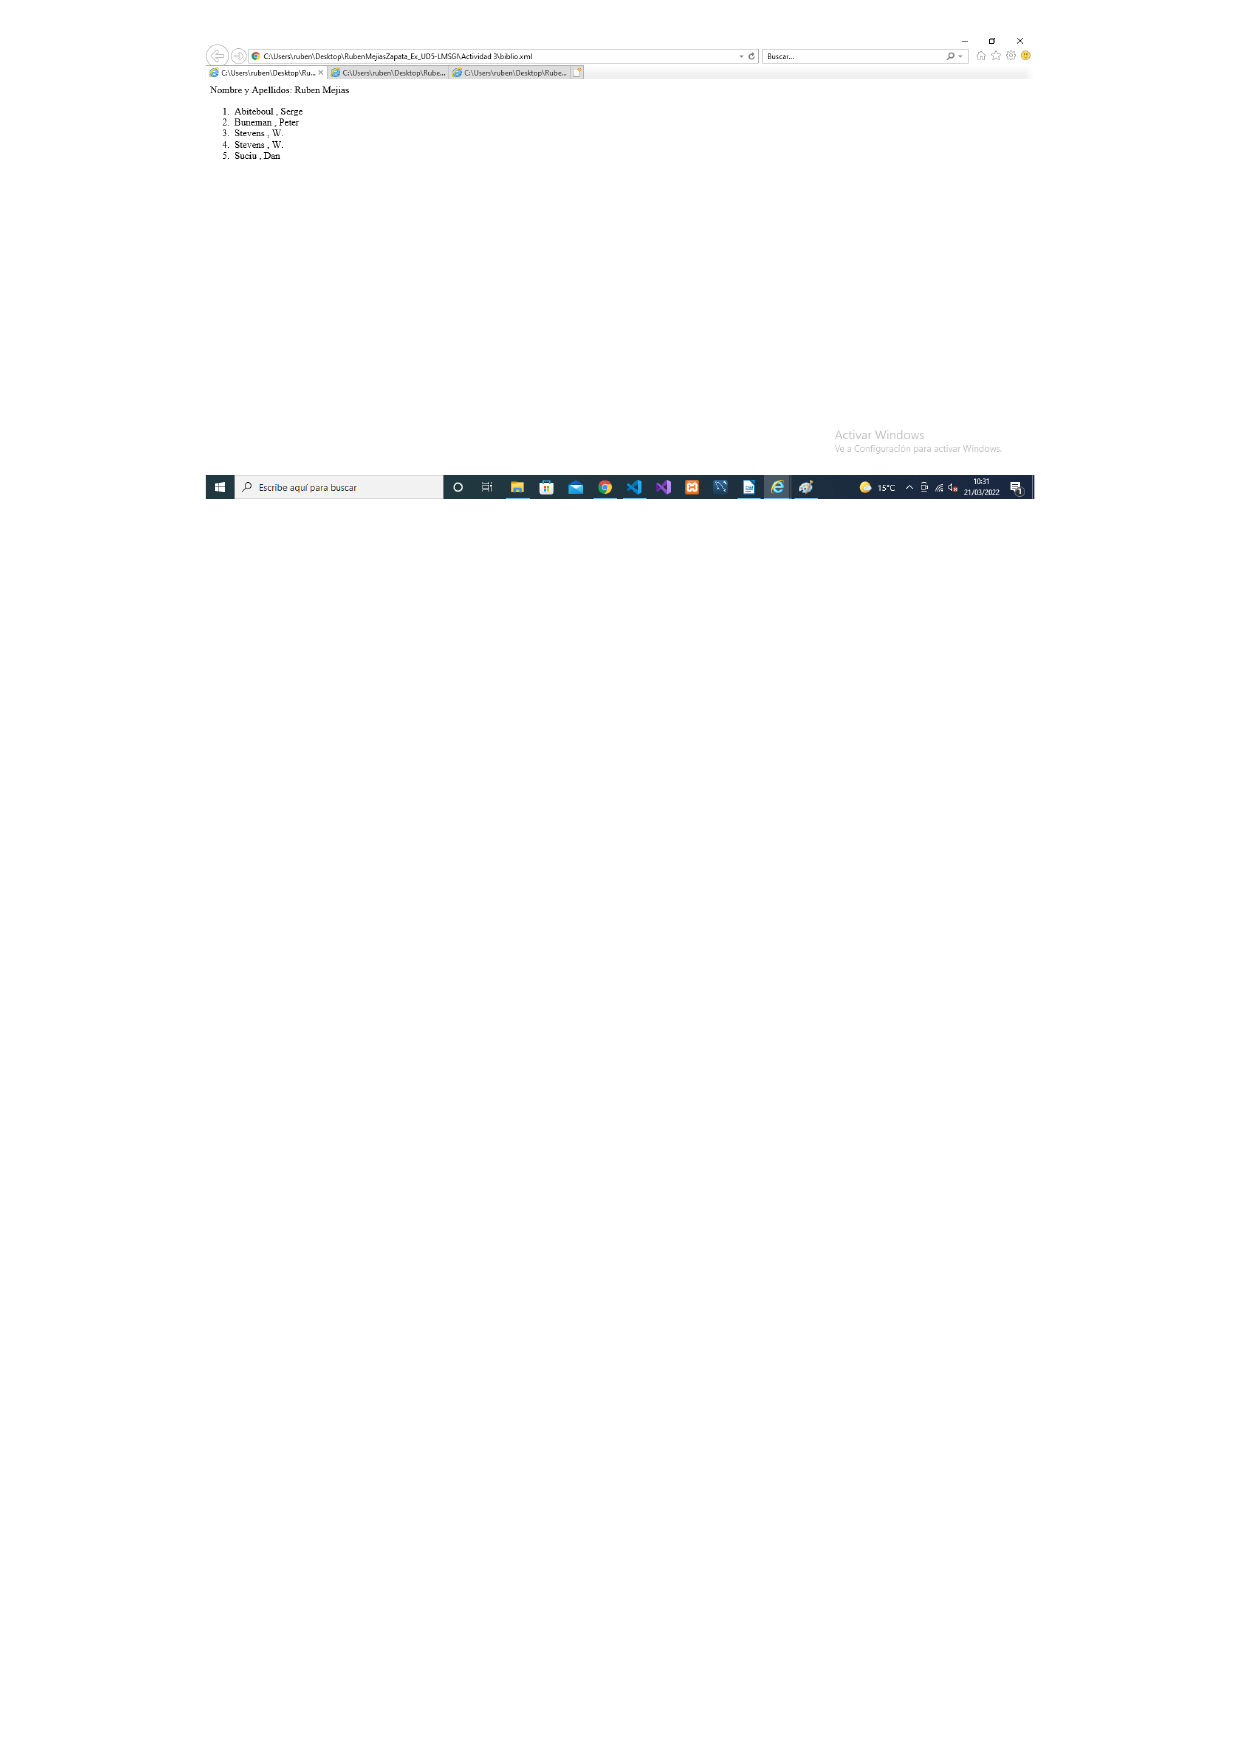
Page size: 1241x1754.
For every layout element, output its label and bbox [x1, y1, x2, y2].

picture [205, 32, 1035, 499]
